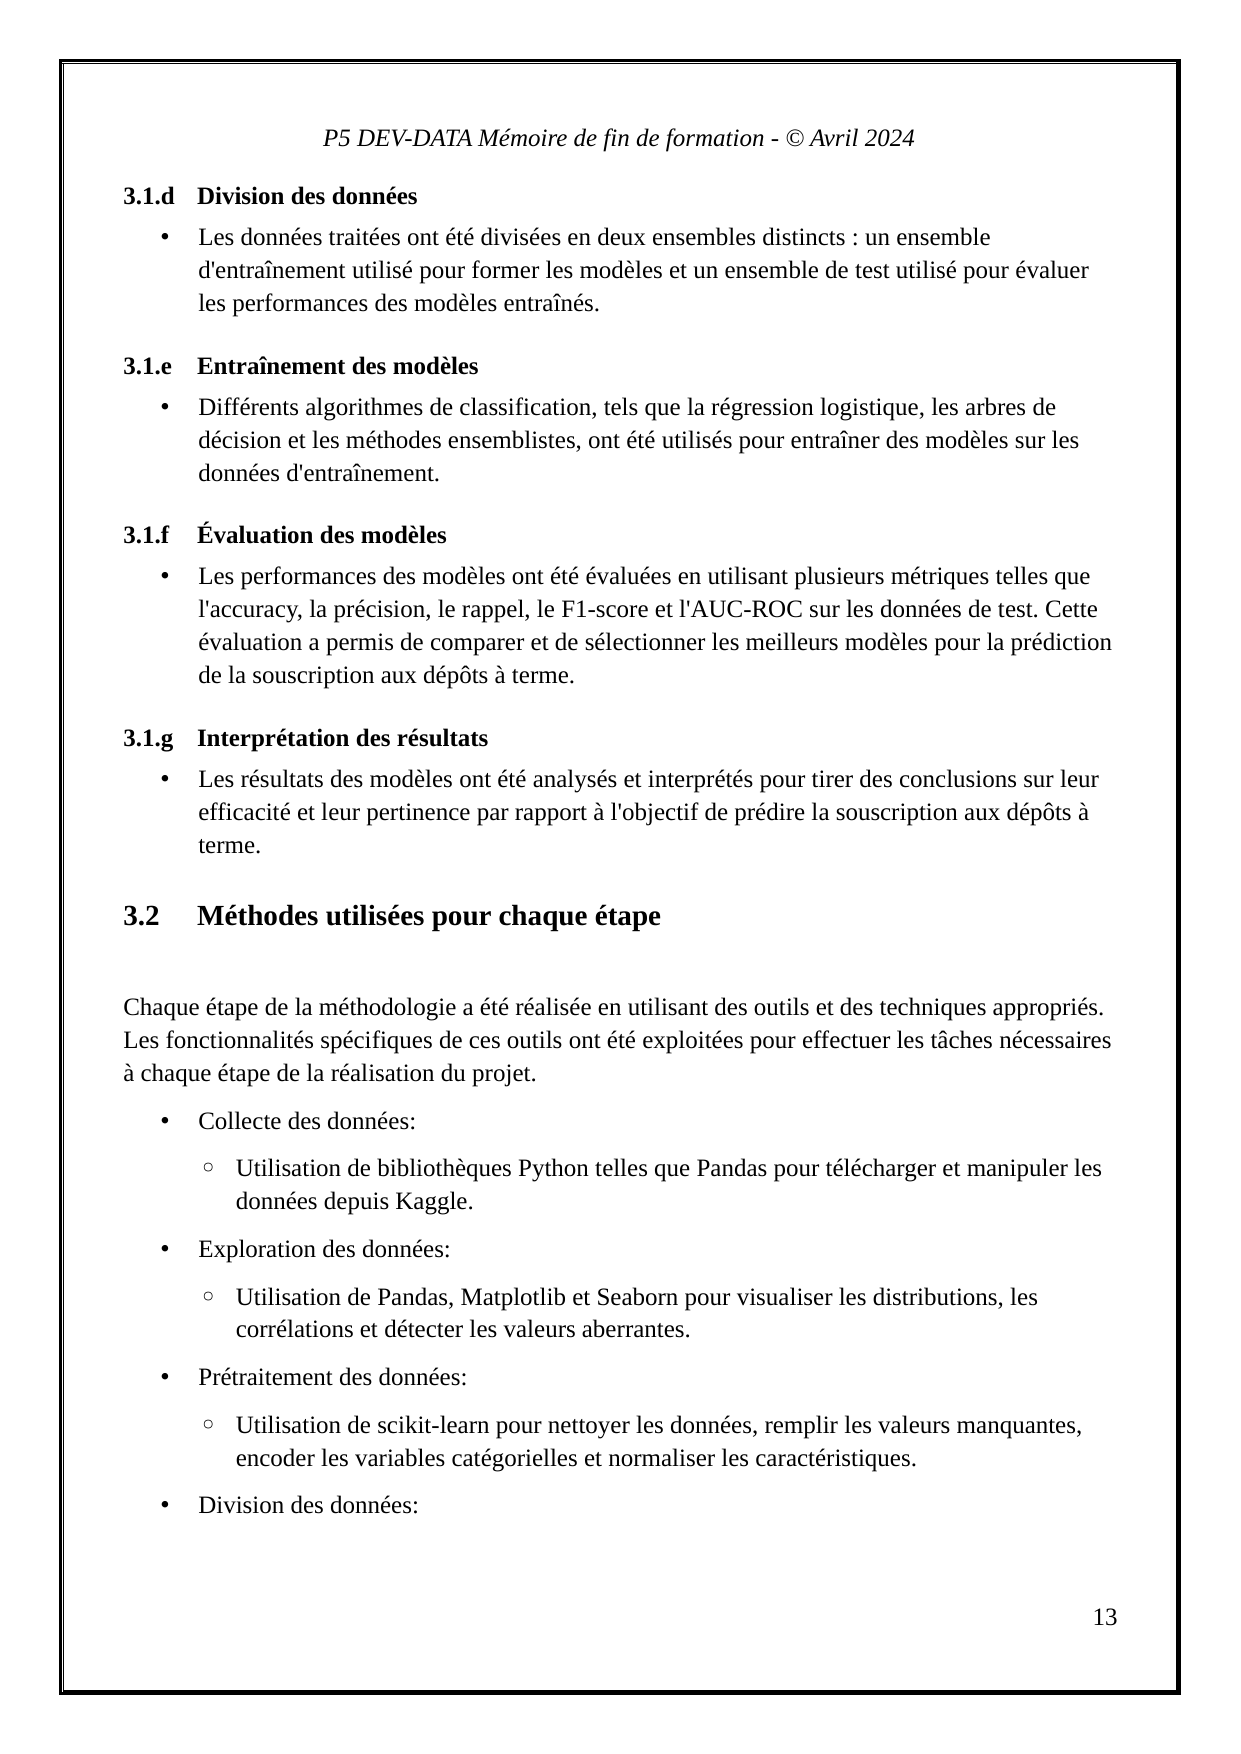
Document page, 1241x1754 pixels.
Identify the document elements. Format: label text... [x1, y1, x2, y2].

list Les performances des modèles ont été évaluées en utilisant plusieurs métriques telles que l'accuracy, la précision, le rappel, le F1-score et l'AUC-ROC sur les données de test. Cette évaluation a permis de comparer et de sélectionner les meilleurs modèles pour la prédiction de la souscription aux dépôts à terme. [161, 561, 1117, 689]
list Les données traitées ont été divisées en deux ensembles distincts : un ensemble d'entraînement utilisé pour former les modèles et un ensemble de test utilisé pour évaluer les performances des modèles entraînés. [161, 222, 1117, 317]
subtitle Entraînement des modèles [123, 351, 1117, 379]
list Division des données: [161, 1490, 1117, 1519]
list Prétraitement des données: [161, 1362, 1117, 1391]
list Les résultats des modèles ont été analysés et interprétés pour tirer des conclusions sur leur efficacité et leur pertinence par rapport à l'objectif de prédire la souscription aux dépôts à terme. [161, 764, 1117, 859]
subtitle Division des données [123, 181, 1117, 210]
list Utilisation de scikit-learn pour nettoyer les données, remplir les valeurs manquantes, encoder les variables catégorielles et normaliser les caractéristiques. [198, 1410, 1117, 1472]
subtitle Évaluation des modèles [123, 520, 1117, 549]
subtitle Méthodes utilisées pour chaque étape [123, 898, 1117, 932]
list Différents algorithmes de classification, tels que la régression logistique, les arbres de décision et les méthodes ensemblistes, ont été utilisés pour entraîner des modèles sur les données d'entraînement. [161, 392, 1117, 487]
list Utilisation de bibliothèques Python telles que Pandas pour télécharger et manipuler les données depuis Kaggle. [198, 1153, 1117, 1215]
subtitle Interprétation des résultats [123, 723, 1117, 751]
text Chaque étape de la méthodologie a été réalisée en utilisant des outils et des techniques appropriés. Les fonctionnalités spécifiques de ces outils ont été exploitées pour effectuer les tâches nécessaires à chaque étape de la réalisation du projet. [123, 992, 1117, 1087]
list Utilisation de Pandas, Matplotlib et Seaborn pour visualiser les distributions, les corrélations et détecter les valeurs aberrantes. [198, 1282, 1117, 1343]
list Collecte des données: [161, 1106, 1117, 1134]
list Exploration des données: [161, 1234, 1117, 1263]
